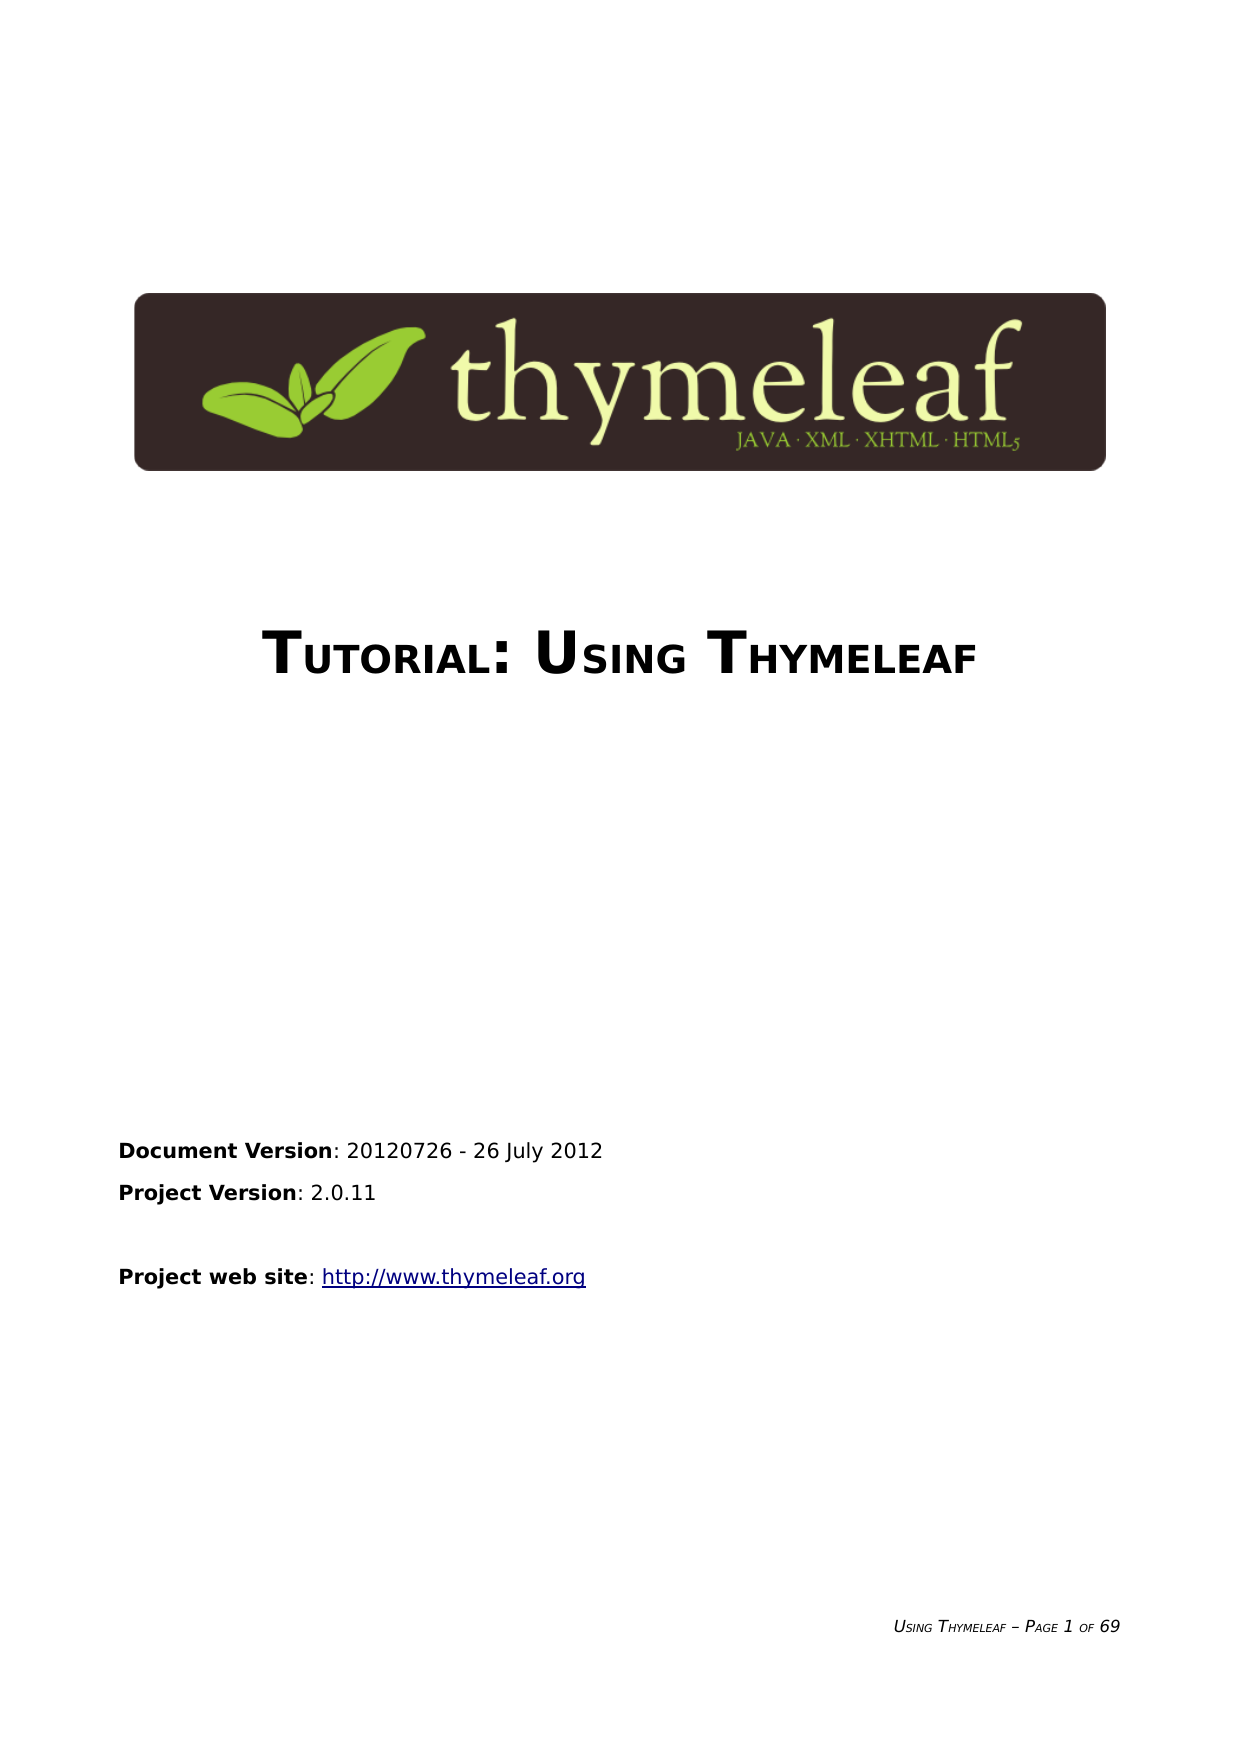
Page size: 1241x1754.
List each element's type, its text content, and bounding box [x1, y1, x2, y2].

text Project Version: 2.0.11 [118, 1181, 1122, 1206]
text Project web site: http://www.thymeleaf.org [118, 1265, 1122, 1289]
text Document Version: 20120726 - 26 July 2012 [118, 1139, 1122, 1164]
title Tutorial: Using Thymeleaf [118, 620, 1122, 688]
picture [134, 293, 1106, 471]
